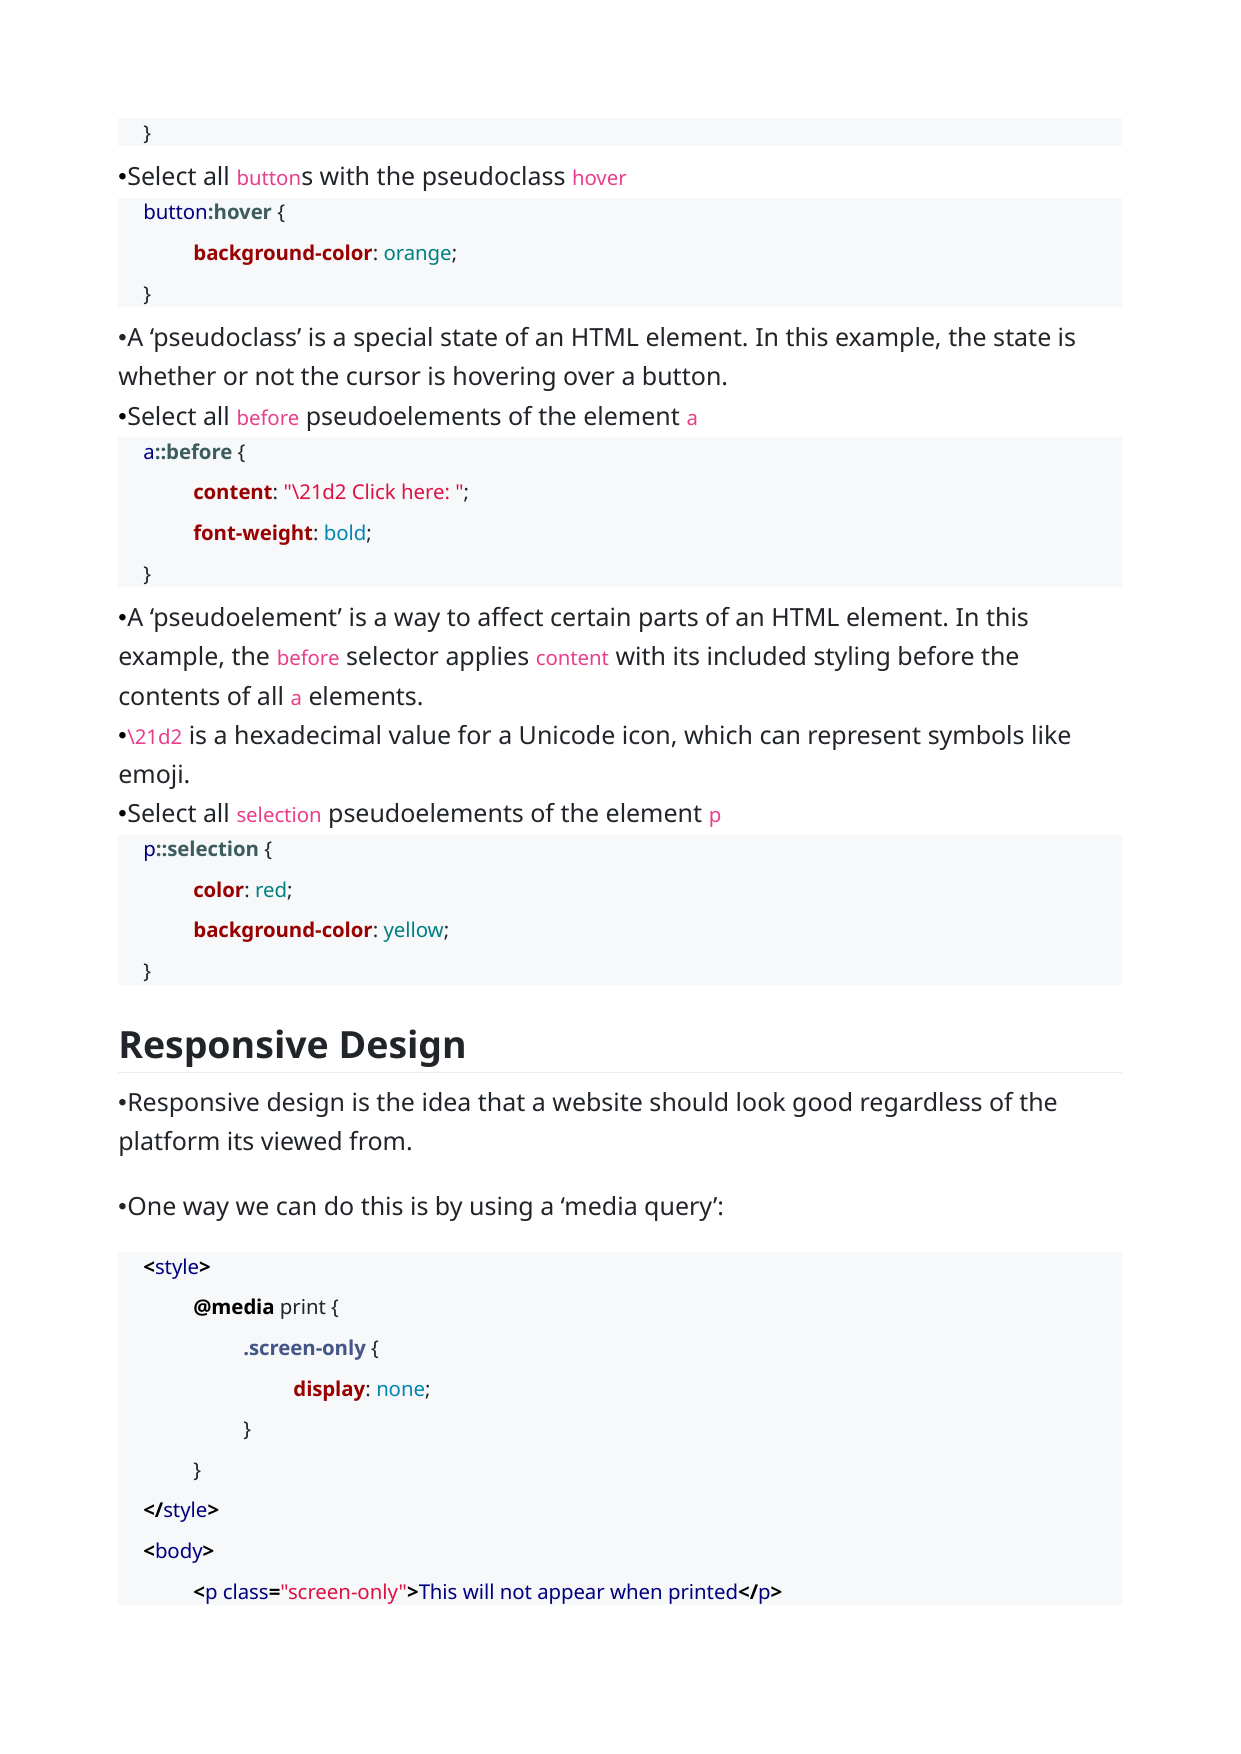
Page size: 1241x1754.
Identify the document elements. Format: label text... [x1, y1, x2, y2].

list p::selection { [118, 835, 1122, 863]
list \21d2 is a hexadecimal value for a Unicode icon, which can represent symbols like emoji. [118, 717, 1122, 791]
list button:hover { [118, 198, 1122, 226]
list <body> [118, 1537, 1122, 1565]
list One way we can do this is by using a ‘media query’: [118, 1188, 1122, 1222]
list Responsive design is the idea that a website should look good regardless of the platform its viewed from. [118, 1085, 1122, 1158]
list } [118, 118, 1122, 146]
list } [118, 279, 1122, 307]
list A ‘pseudoclass’ is a special state of an HTML element. In this example, the state is whether or not the cursor is hovering over a button. [118, 320, 1122, 393]
list a::before { [118, 437, 1122, 465]
list Select all selection pseudoelements of the element p [118, 796, 1122, 830]
list <style> [118, 1252, 1122, 1280]
subtitle Responsive Design [118, 1018, 1122, 1072]
list @media print { [118, 1293, 1122, 1321]
list background-color: yellow; [118, 916, 1122, 944]
list font-weight: bold; [118, 518, 1122, 547]
list Select all before pseudoelements of the element a [118, 398, 1122, 432]
list background-color: orange; [118, 238, 1122, 267]
list A ‘pseudoelement’ is a way to affect certain parts of an HTML element. In this example, the before selector applies content with its included styling before the contents of all a elements. [118, 600, 1122, 712]
list display: none; [118, 1374, 1122, 1402]
list Select all buttons with the pseudoclass hover [118, 159, 1122, 193]
list .screen-only { [118, 1334, 1122, 1362]
list } [118, 559, 1122, 587]
list color: red; [118, 875, 1122, 903]
list <p class="screen-only">This will not appear when printed</p> [118, 1577, 1122, 1605]
list } [118, 1456, 1122, 1483]
list </style> [118, 1496, 1122, 1524]
list } [118, 1415, 1122, 1443]
list content: "\21d2 Click here: "; [118, 478, 1122, 506]
list } [118, 957, 1122, 985]
